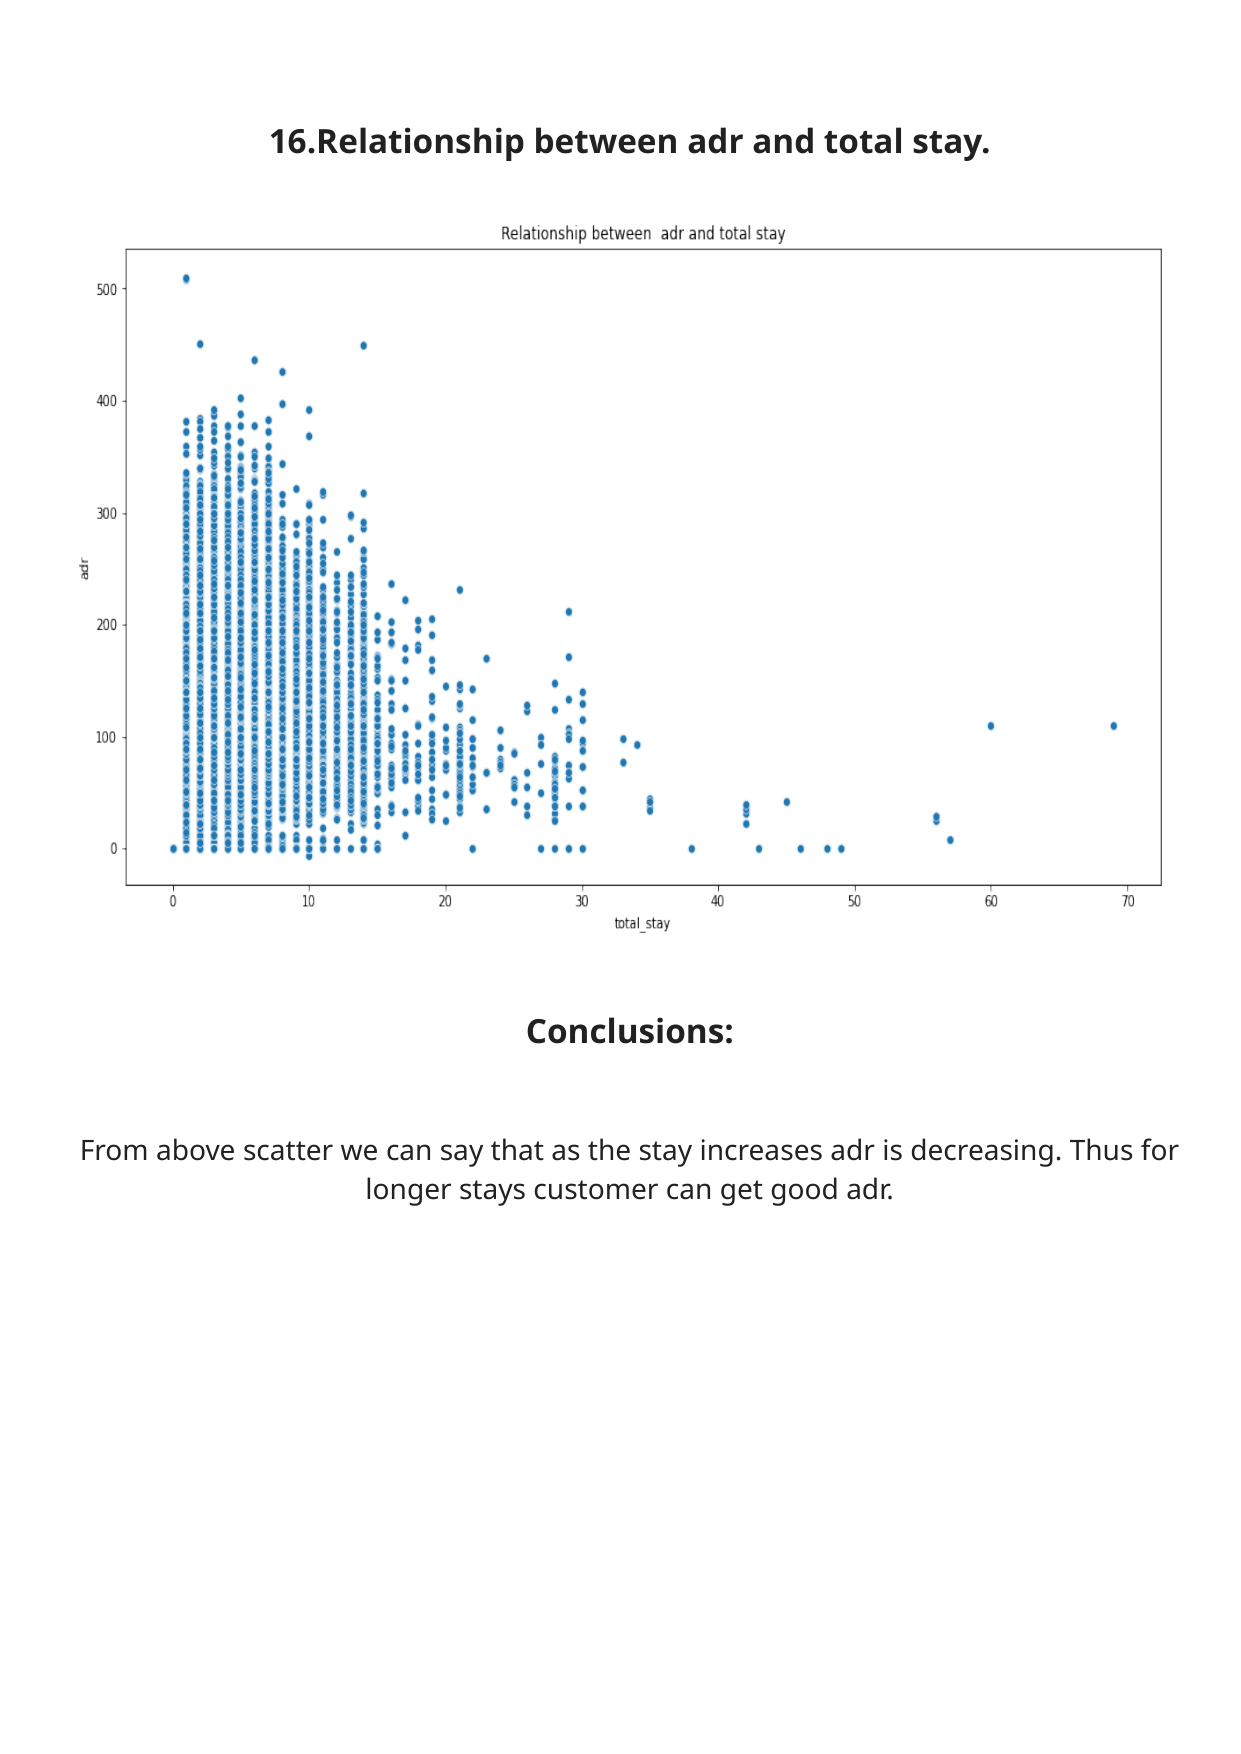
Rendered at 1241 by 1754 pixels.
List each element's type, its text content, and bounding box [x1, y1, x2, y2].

subtitle 16.Relationship between adr and total stay. [72, 118, 1187, 163]
picture [71, 215, 1169, 942]
text Conclusions: [72, 1008, 1187, 1053]
subtitle From above scatter we can say that as the stay increases adr is decreasing. Thus for longer stays customer can get good adr. [72, 1131, 1187, 1207]
